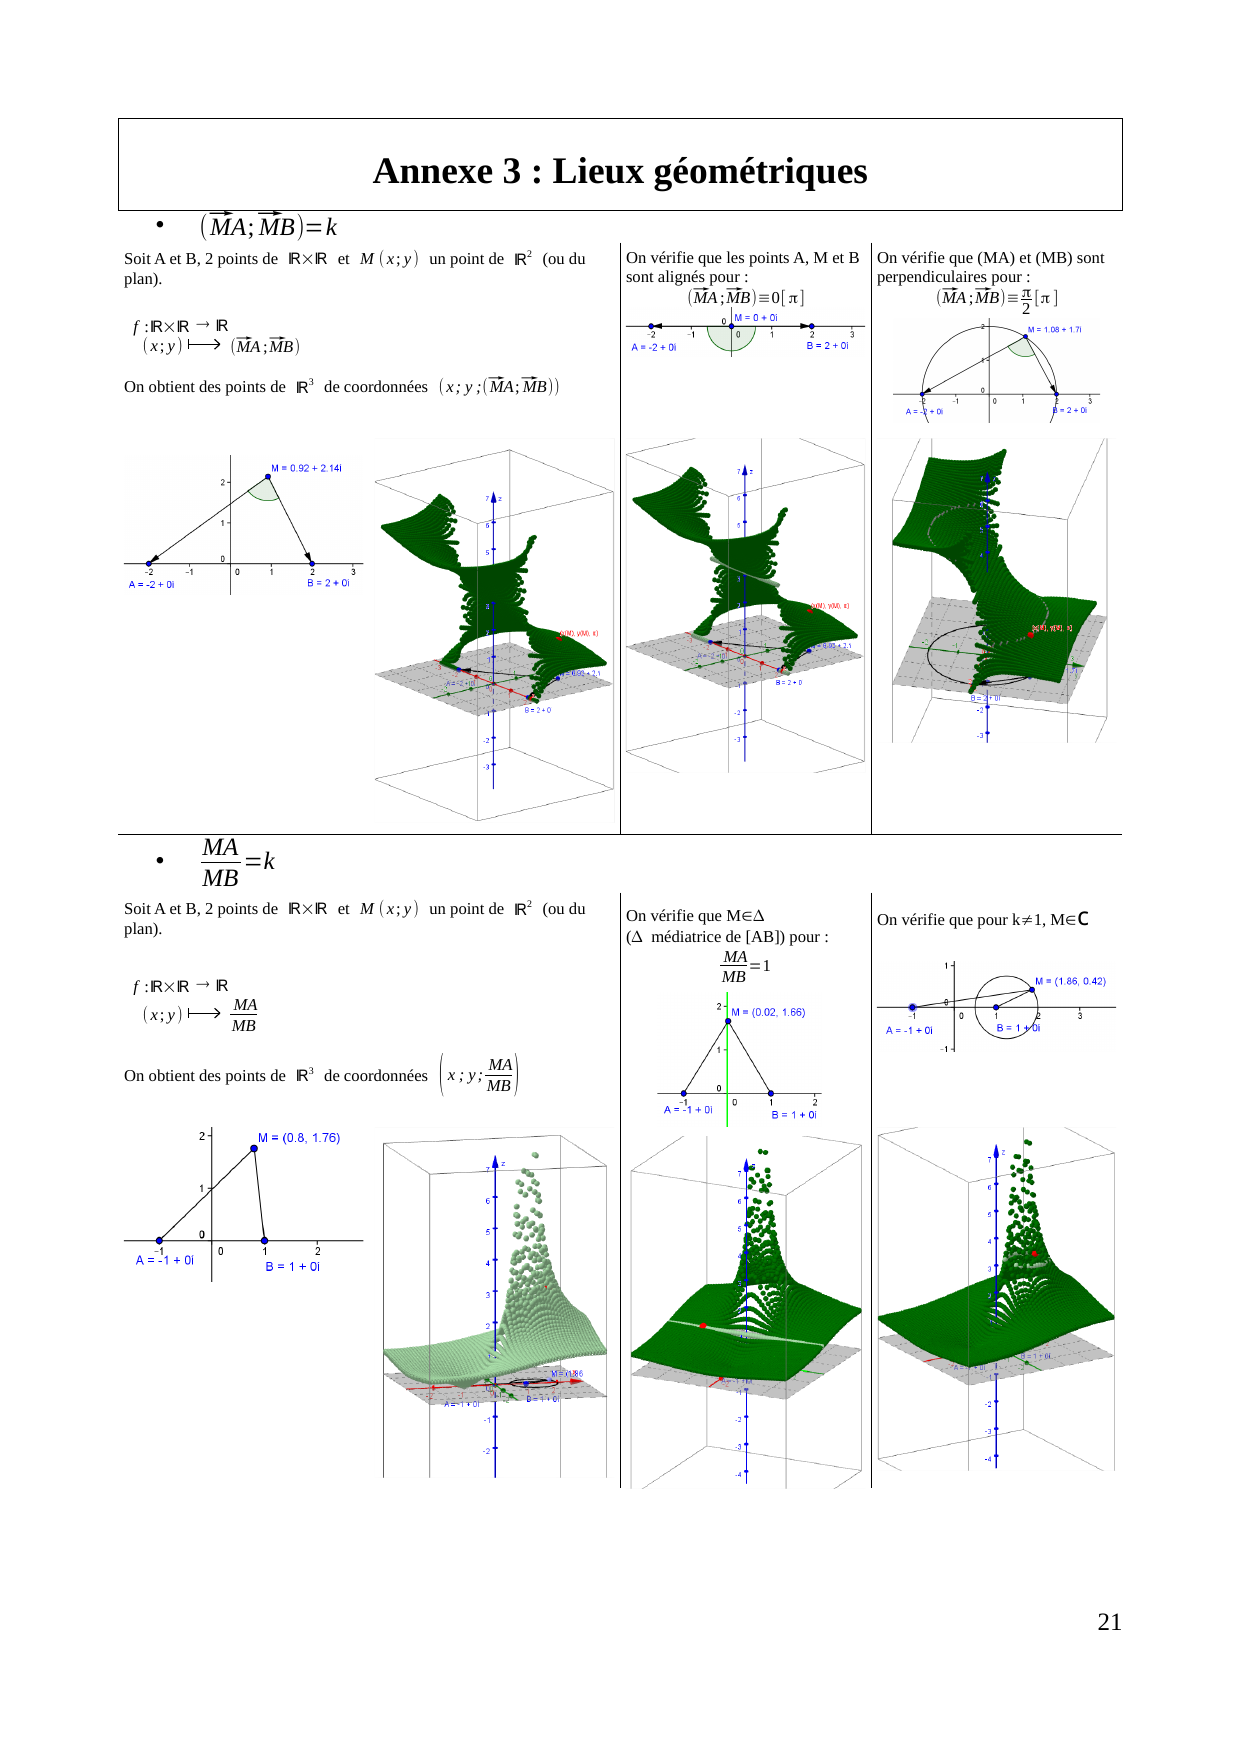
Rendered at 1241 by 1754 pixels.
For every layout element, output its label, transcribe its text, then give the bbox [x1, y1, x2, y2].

table_cell [621, 433, 871, 438]
table_header On vérifie que pour k≠1, M∈c [872, 893, 1122, 1122]
table_cell [872, 439, 1122, 833]
picture [625, 438, 866, 773]
table_cell [369, 1128, 374, 1477]
picture [625, 1136, 866, 1489]
table_cell [615, 1128, 620, 1477]
picture [374, 438, 615, 823]
table_cell [369, 1478, 620, 1488]
table_header Soit A et B, 2 points de et un point de (ou du plan).  On obtient des points de de coordonnées [118, 893, 620, 1122]
table_cell [118, 1122, 369, 1488]
picture [876, 1127, 1117, 1471]
table_header Annexe 3 : Lieux géométriques [119, 119, 1122, 210]
picture [374, 1127, 615, 1478]
table_cell [621, 1122, 871, 1488]
table_cell [872, 433, 1122, 438]
table_cell [872, 1122, 1122, 1127]
table_cell [872, 1128, 1122, 1488]
picture [876, 438, 1117, 743]
table_cell [369, 1122, 620, 1127]
table_header Soit A et B, 2 points de et un point de (ou du plan).  On obtient des points de de coordonnées [118, 243, 620, 433]
table_cell [621, 439, 871, 833]
table_header On vérifie que M∈ ( médiatrice de [AB]) pour : [621, 893, 871, 1122]
table_header On vérifie que les points A, M et B sont alignés pour : [621, 243, 871, 433]
table_header On vérifie que (MA) et (MB) sont perpendiculaires pour : [872, 243, 1122, 433]
table_cell [118, 433, 369, 833]
table_cell [369, 433, 620, 833]
